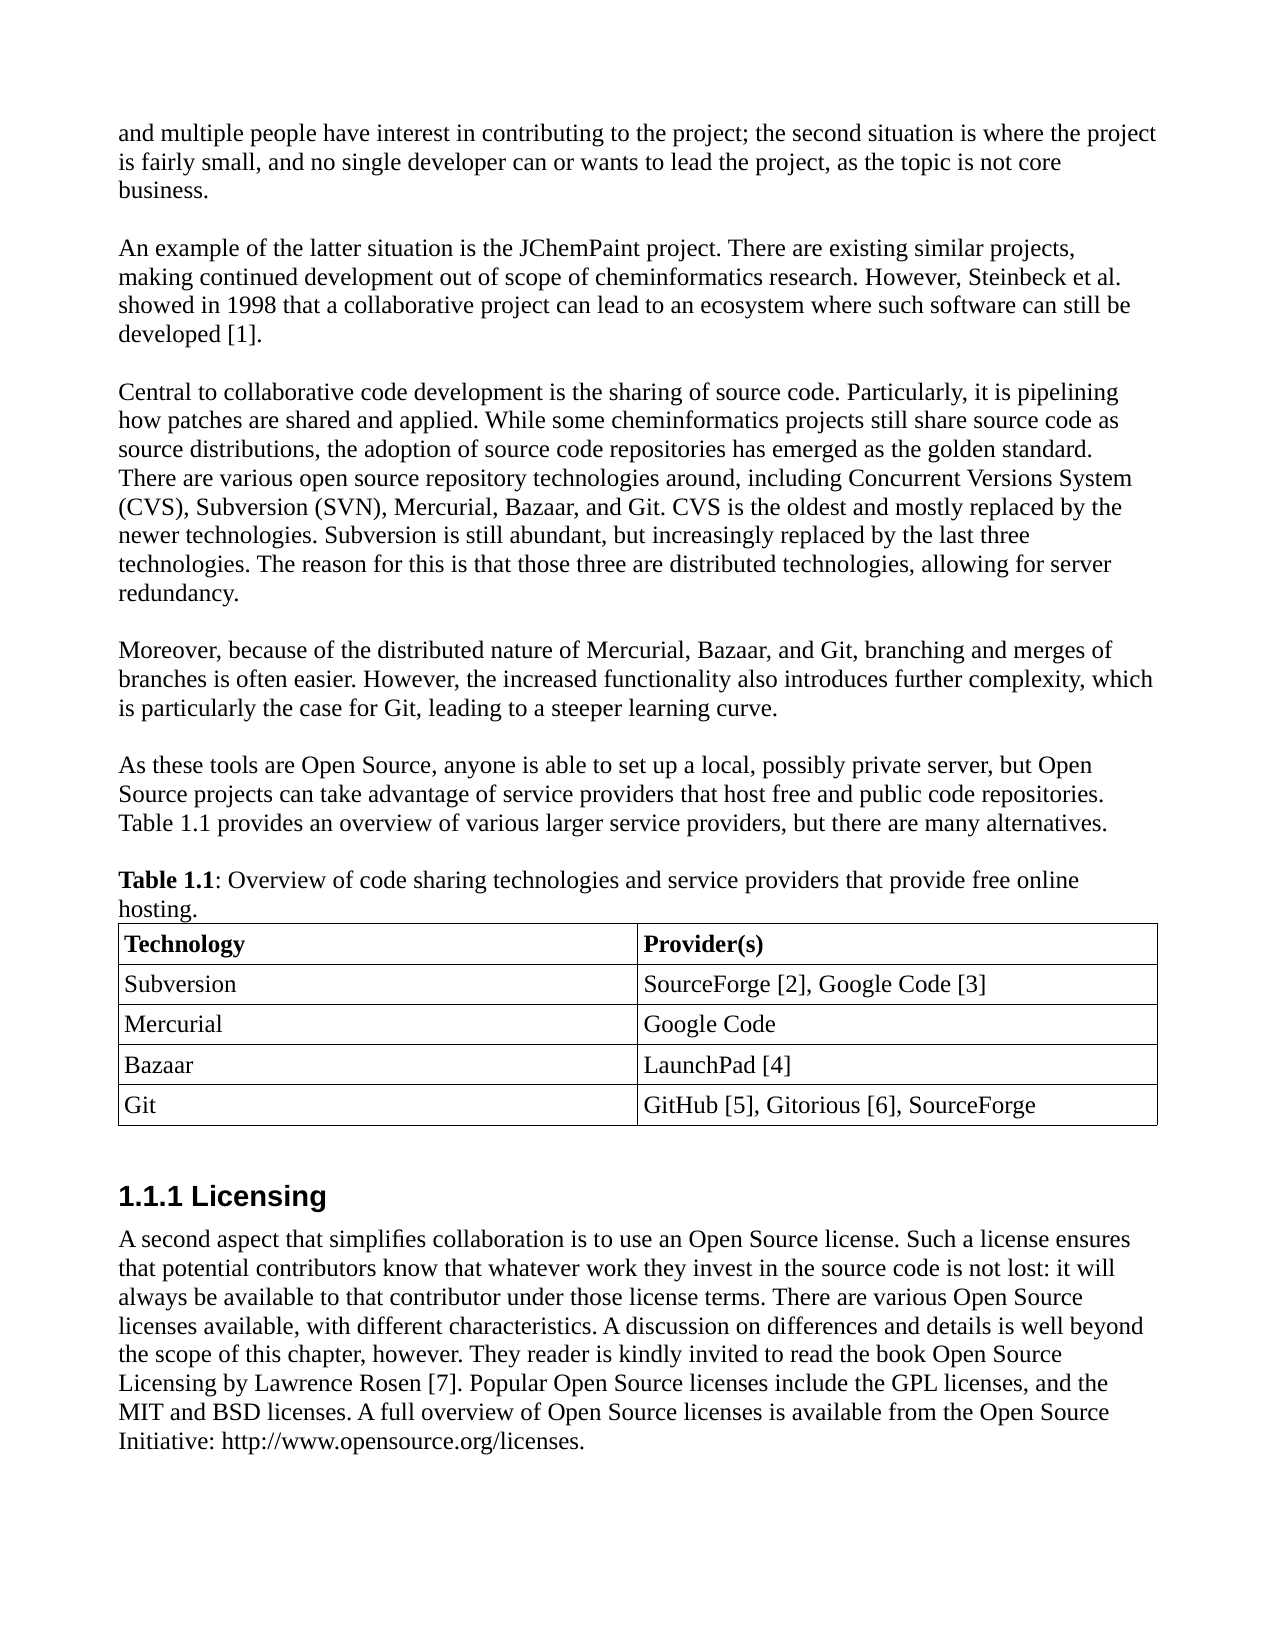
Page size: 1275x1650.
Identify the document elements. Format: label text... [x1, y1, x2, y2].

text Central to collaborative code development is the sharing of source code. Particularly, it is pipelining how patches are shared and applied. While some cheminformatics projects still share source code as source distributions, the adoption of source code repositories has emerged as the golden standard. There are various open source repository technologies around, including Concurrent Versions System (CVS), Subversion (SVN), Mercurial, Bazaar, and Git. CVS is the oldest and mostly replaced by the newer technologies. Subversion is still abundant, but increasingly replaced by the last three technologies. The reason for this is that those three are distributed technologies, allowing for server redundancy. [118, 377, 1157, 607]
table_cell LaunchPad [4] [638, 1045, 1157, 1084]
text As these tools are Open Source, anyone is able to set up a local, possibly private server, but Open Source projects can take advantage of service providers that host free and public code repositories. Table 1.1 provides an overview of various larger service providers, but there are many alternatives. [118, 751, 1157, 837]
table_cell Git [119, 1085, 637, 1125]
text and multiple people have interest in contributing to the project; the second situation is where the project is fairly small, and no single developer can or wants to lead the project, as the topic is not core business. [118, 118, 1157, 204]
text Moreover, because of the distributed nature of Mercurial, Bazaar, and Git, branching and merges of branches is often easier. However, the increased functionality also introduces further complexity, which is particularly the case for Git, leading to a steeper learning curve. [118, 636, 1157, 722]
table_cell GitHub [5], Gitorious [6], SourceForge [638, 1085, 1157, 1125]
text A second aspect that simpliﬁes collaboration is to use an Open Source license. Such a license ensures that potential contributors know that whatever work they invest in the source code is not lost: it will always be available to that contributor under those license terms. There are various Open Source licenses available, with different characteristics. A discussion on differences and details is well beyond the scope of this chapter, however. They reader is kindly invited to read the book Open Source Licensing by Lawrence Rosen [7]. Popular Open Source licenses include the GPL licenses, and the MIT and BSD licenses. A full overview of Open Source licenses is available from the Open Source Initiative: http://www.opensource.org/licenses. [118, 1224, 1157, 1454]
subtitle 1.1.1 Licensing [118, 1178, 1157, 1212]
table_cell Mercurial [119, 1005, 637, 1044]
table_cell Subversion [119, 965, 637, 1004]
table_cell Google Code [638, 1005, 1157, 1044]
table_cell SourceForge [2], Google Code [3] [638, 965, 1157, 1004]
text Table 1.1: Overview of code sharing technologies and service providers that provide free online hosting. [118, 866, 1157, 923]
table_header Provider(s) [638, 924, 1157, 963]
text An example of the latter situation is the JChemPaint project. There are existing similar projects, making continued development out of scope of cheminformatics research. However, Steinbeck et al. showed in 1998 that a collaborative project can lead to an ecosystem where such software can still be developed [1]. [118, 233, 1157, 348]
table_header Technology [119, 924, 637, 963]
table_cell Bazaar [119, 1045, 637, 1084]
